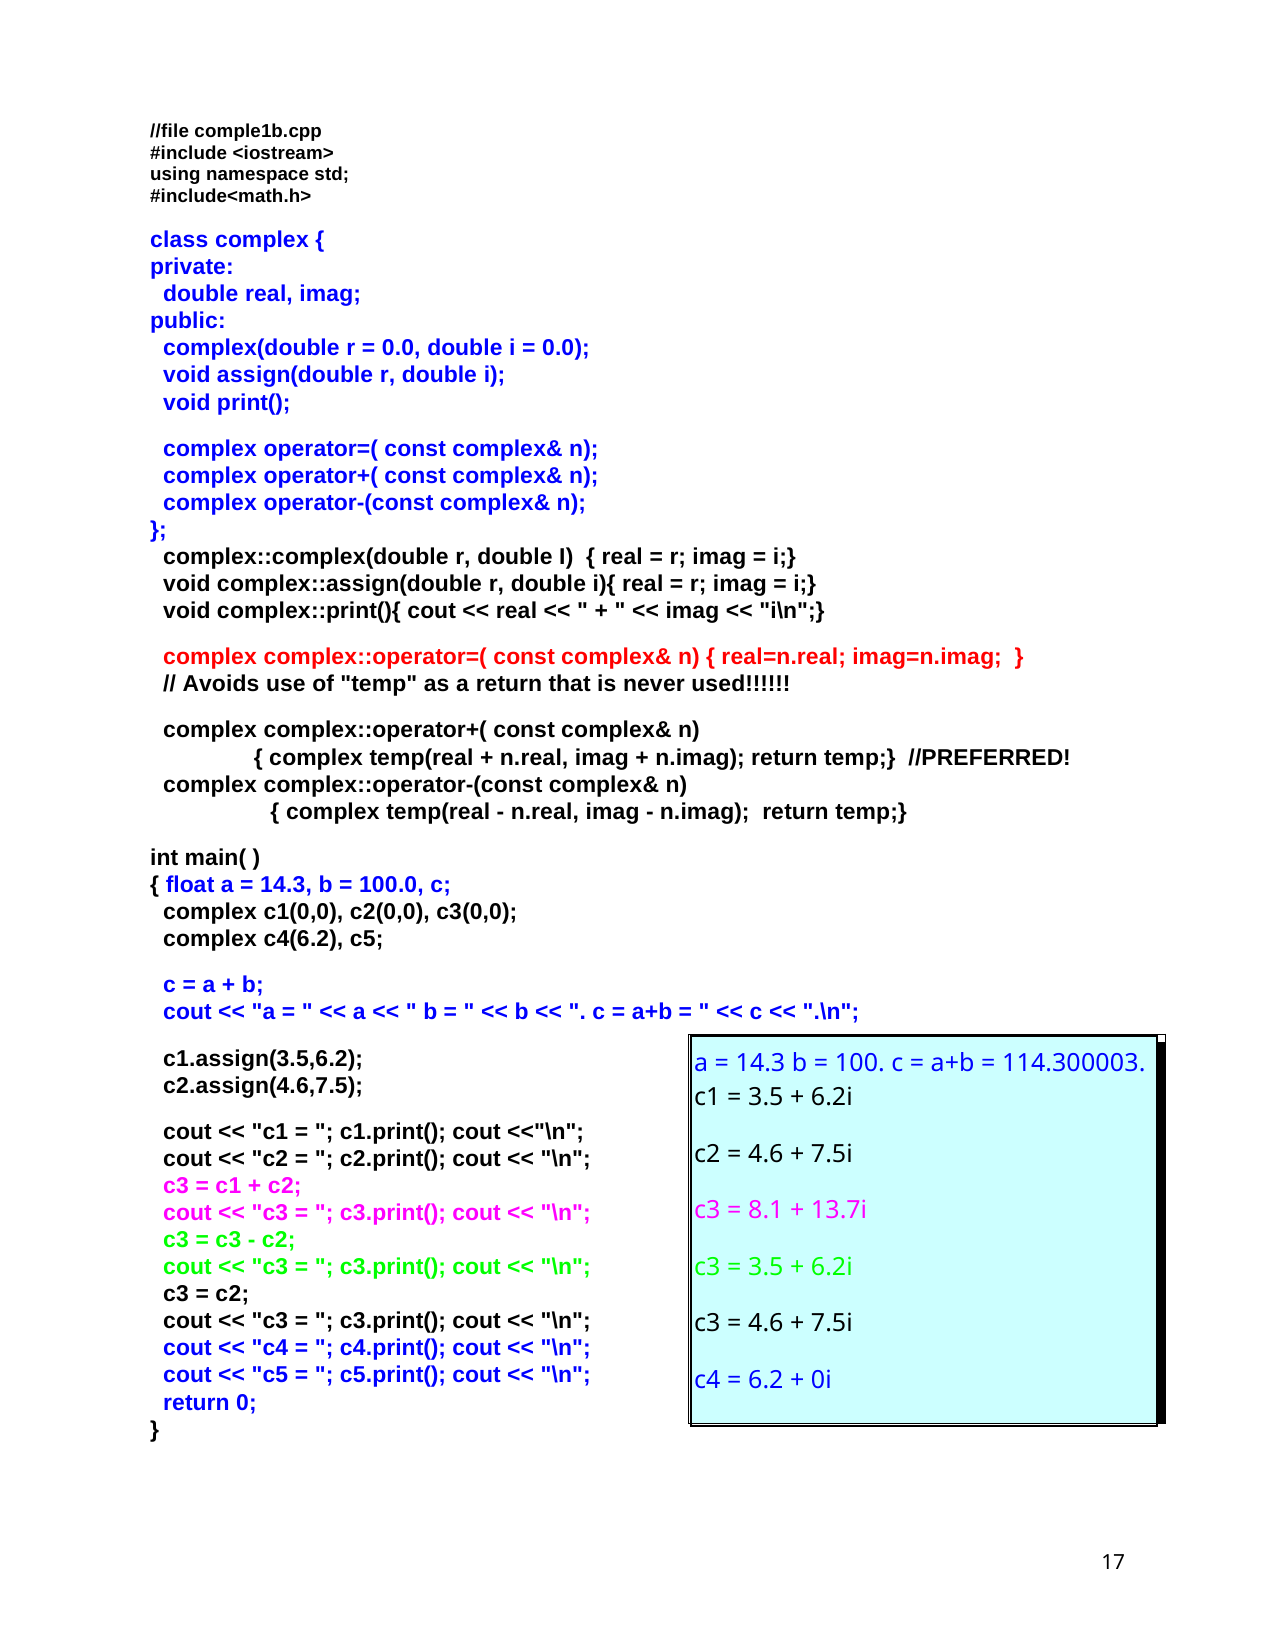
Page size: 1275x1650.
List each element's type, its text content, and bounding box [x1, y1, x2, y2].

text c2 = 4.6 + 7.5i [692, 1125, 1156, 1159]
text complex complex::operator+( const complex& n) [150, 716, 1125, 743]
text c2.assign(4.6,7.5); [150, 1071, 688, 1098]
text void print(); [150, 388, 1125, 415]
text c1.assign(3.5,6.2); [150, 1044, 688, 1071]
text int main( ) [150, 843, 1125, 870]
text complex(double r = 0.0, double i = 0.0); [150, 334, 1125, 361]
text cout << "c3 = "; c3.print(); cout << "\n"; [150, 1307, 688, 1334]
text complex operator=( const complex& n); [150, 434, 1125, 461]
text #include <iostream> [150, 142, 1125, 163]
text cout << "c2 = "; c2.print(); cout << "\n"; [150, 1144, 688, 1171]
text cout << "a = " << a << " b = " << b << ". c = a+b = " << c << ".\n"; [150, 998, 1125, 1025]
text cout << "c1 = "; c1.print(); cout <<"\n"; [150, 1117, 688, 1144]
text void complex::print(){ cout << real << " + " << imag << "i\n";} [150, 596, 1125, 623]
text c4 = 6.2 + 0i [692, 1351, 1156, 1385]
text using namespace std; [150, 163, 1125, 185]
text void assign(double r, double i); [150, 361, 1125, 388]
text { float a = 14.3, b = 100.0, c; [150, 870, 1125, 897]
text // Avoids use of "temp" as a return that is never used!!!!!! [150, 670, 1125, 697]
text cout << "c5 = "; c5.print(); cout << "\n"; [150, 1361, 688, 1388]
text double real, imag; [150, 279, 1125, 307]
text private: [150, 252, 1125, 279]
text { complex temp(real + n.real, imag + n.imag); return temp;} //PREFERRED! [150, 743, 1125, 770]
text complex complex::operator=( const complex& n) { real=n.real; imag=n.imag; } [150, 643, 1125, 670]
text complex c1(0,0), c2(0,0), c3(0,0); [150, 897, 1125, 924]
text //file comple1b.cpp [150, 120, 1125, 142]
text cout << "c4 = "; c4.print(); cout << "\n"; [150, 1334, 688, 1361]
text a = 14.3 b = 100. c = a+b = 114.300003. [692, 1037, 1156, 1069]
text complex::complex(double r, double I) { real = r; imag = i;} [150, 542, 1125, 569]
text }; [150, 515, 1125, 542]
text c3 = 4.6 + 7.5i [692, 1295, 1156, 1329]
text public: [150, 307, 1125, 334]
text class complex { [150, 225, 1125, 252]
text #include<math.h> [150, 185, 1125, 206]
text } [150, 1415, 1125, 1442]
text c3 = c3 - c2; [150, 1225, 688, 1252]
text c3 = c1 + c2; [150, 1171, 688, 1198]
text { complex temp(real - n.real, imag - n.imag); return temp;} [150, 797, 1125, 824]
text c1 = 3.5 + 6.2i [692, 1069, 1156, 1103]
text complex c4(6.2), c5; [150, 924, 1125, 952]
text c3 = 8.1 + 13.7i [692, 1182, 1156, 1216]
text c3 = c2; [150, 1279, 688, 1307]
text complex operator-(const complex& n); [150, 488, 1125, 515]
text c = a + b; [150, 971, 1125, 998]
text c5 = 0 + 0i [692, 1412, 1156, 1423]
text cout << "c3 = "; c3.print(); cout << "\n"; [150, 1198, 688, 1225]
text return 0; [150, 1388, 688, 1415]
text cout << "c3 = "; c3.print(); cout << "\n"; [150, 1252, 688, 1279]
text complex operator+( const complex& n); [150, 461, 1125, 488]
text void complex::assign(double r, double i){ real = r; imag = i;} [150, 569, 1125, 596]
text complex complex::operator-(const complex& n) [150, 770, 1125, 797]
text c3 = 3.5 + 6.2i [692, 1238, 1156, 1272]
